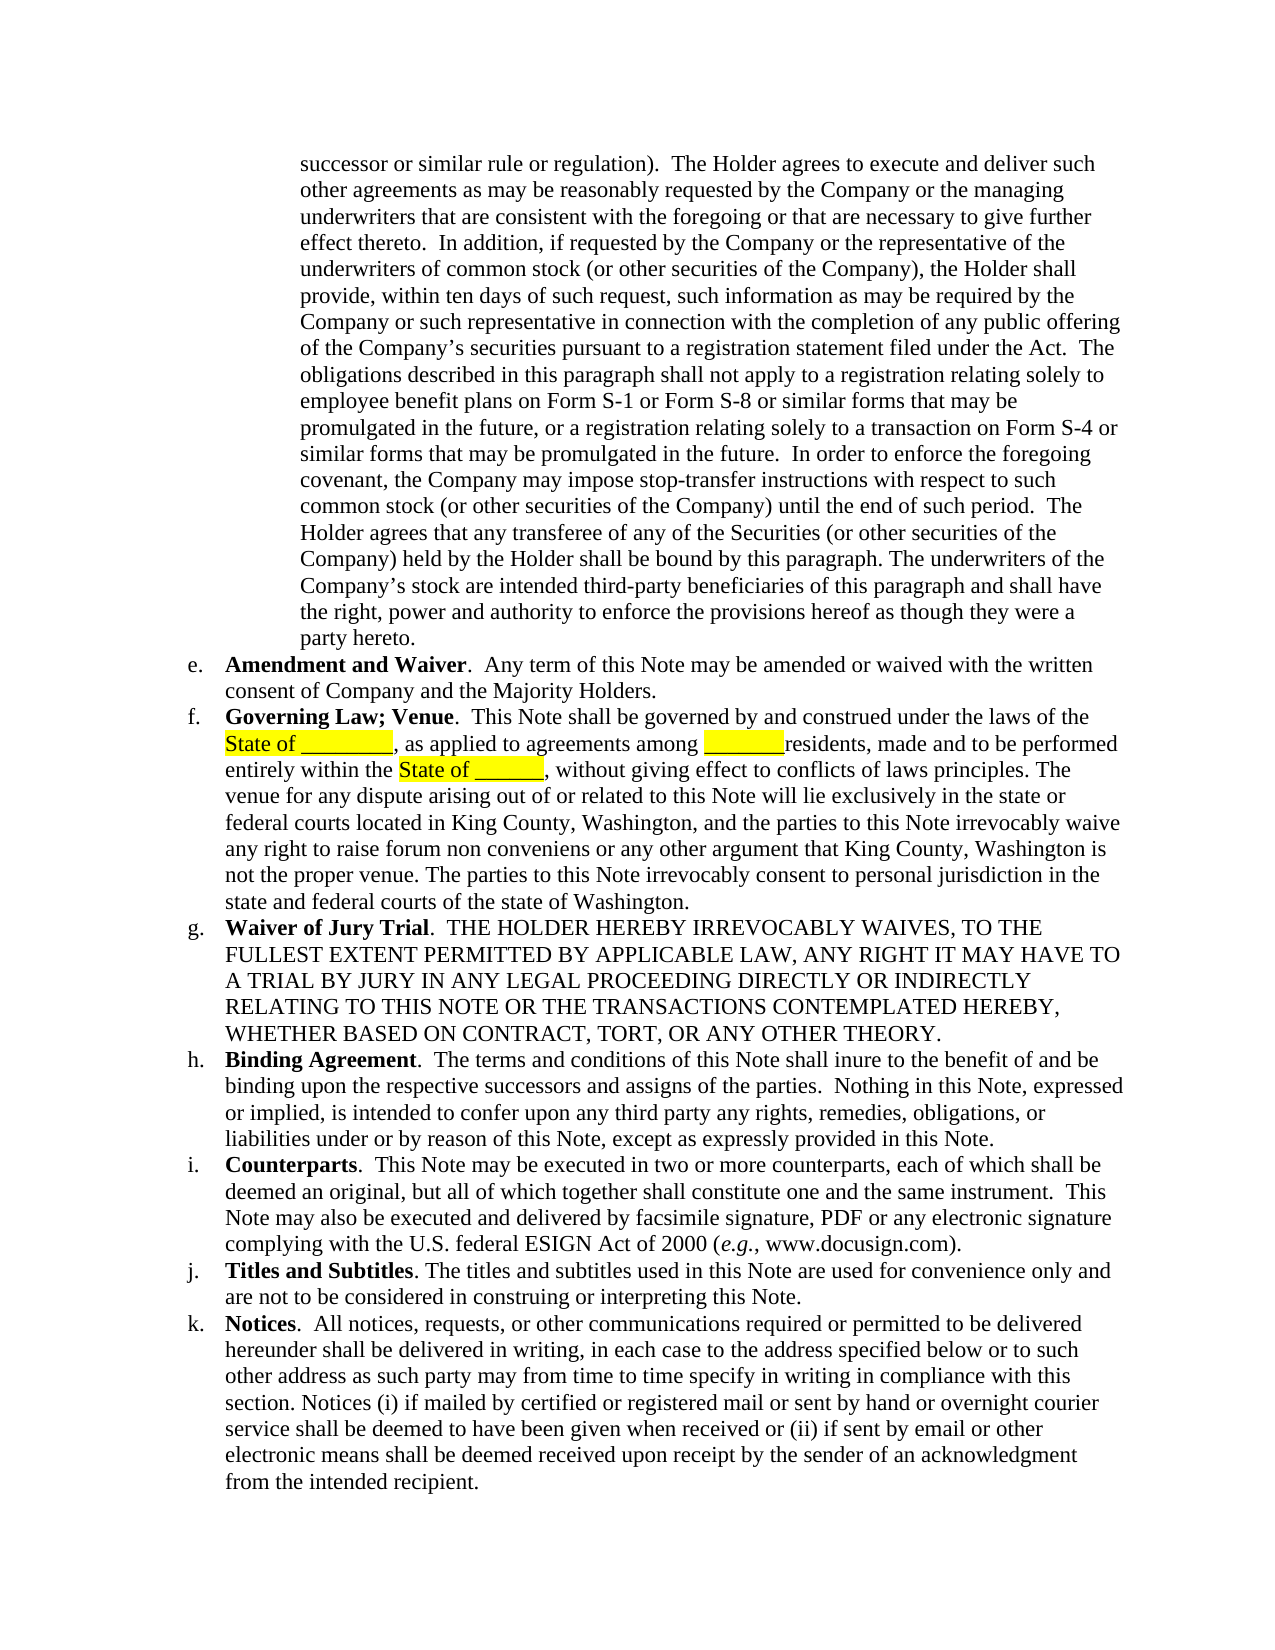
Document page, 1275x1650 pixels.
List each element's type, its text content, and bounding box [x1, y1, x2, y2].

list successor or similar rule or regulation). The Holder agrees to execute and deliver such other agreements as may be reasonably requested by the Company or the managing underwriters that are consistent with the foregoing or that are necessary to give further effect thereto. In addition, if requested by the Company or the representative of the underwriters of common stock (or other securities of the Company), the Holder shall provide, within ten days of such request, such information as may be required by the Company or such representative in connection with the completion of any public offering of the Company’s securities pursuant to a registration statement filed under the Act. The obligations described in this paragraph shall not apply to a registration relating solely to employee benefit plans on Form S-1 or Form S-8 or similar forms that may be promulgated in the future, or a registration relating solely to a transaction on Form S-4 or similar forms that may be promulgated in the future. In order to enforce the foregoing covenant, the Company may impose stop-transfer instructions with respect to such common stock (or other securities of the Company) until the end of such period. The Holder agrees that any transferee of any of the Securities (or other securities of the Company) held by the Holder shall be bound by this paragraph. The underwriters of the Company’s stock are intended third-party beneficiaries of this paragraph and shall have the right, power and authority to enforce the provisions hereof as though they were a party hereto. [262, 150, 1125, 651]
list Amendment and Waiver. Any term of this Note may be amended or waived with the written consent of Company and the Majority Holders. [187, 651, 1125, 703]
list Notices. All notices, requests, or other communications required or permitted to be delivered hereunder shall be delivered in writing, in each case to the address specified below or to such other address as such party may from time to time specify in writing in compliance with this section. Notices (i) if mailed by certified or registered mail or sent by hand or overnight courier service shall be deemed to have been given when received or (ii) if sent by email or other electronic means shall be deemed received upon receipt by the sender of an acknowledgment from the intended recipient. [187, 1309, 1125, 1494]
list Governing Law; Venue. This Note shall be governed by and construed under the laws of the State of ________, as applied to agreements among _______residents, made and to be performed entirely within the State of ______, without giving effect to conflicts of laws principles. The venue for any dispute arising out of or related to this Note will lie exclusively in the state or federal courts located in King County, Washington, and the parties to this Note irrevocably waive any right to raise forum non conveniens or any other argument that King County, Washington is not the proper venue. The parties to this Note irrevocably consent to personal jurisdiction in the state and federal courts of the state of Washington. [187, 703, 1125, 914]
list Counterparts. This Note may be executed in two or more counterparts, each of which shall be deemed an original, but all of which together shall constitute one and the same instrument. This Note may also be executed and delivered by facsimile signature, PDF or any electronic signature complying with the U.S. federal ESIGN Act of 2000 (e.g., www.docusign.com). [187, 1151, 1125, 1257]
list Binding Agreement. The terms and conditions of this Note shall inure to the benefit of and be binding upon the respective successors and assigns of the parties. Nothing in this Note, expressed or implied, is intended to confer upon any third party any rights, remedies, obligations, or liabilities under or by reason of this Note, except as expressly provided in this Note. [187, 1046, 1125, 1151]
list Titles and Subtitles. The titles and subtitles used in this Note are used for convenience only and are not to be considered in construing or interpreting this Note. [187, 1257, 1125, 1309]
list Waiver of Jury Trial. THE HOLDER HEREBY IRREVOCABLY WAIVES, TO THE FULLEST EXTENT PERMITTED BY APPLICABLE LAW, ANY RIGHT IT MAY HAVE TO A TRIAL BY JURY IN ANY LEGAL PROCEEDING DIRECTLY OR INDIRECTLY RELATING TO THIS NOTE OR THE TRANSACTIONS CONTEMPLATED HEREBY, WHETHER BASED ON CONTRACT, TORT, OR ANY OTHER THEORY. [187, 914, 1125, 1046]
